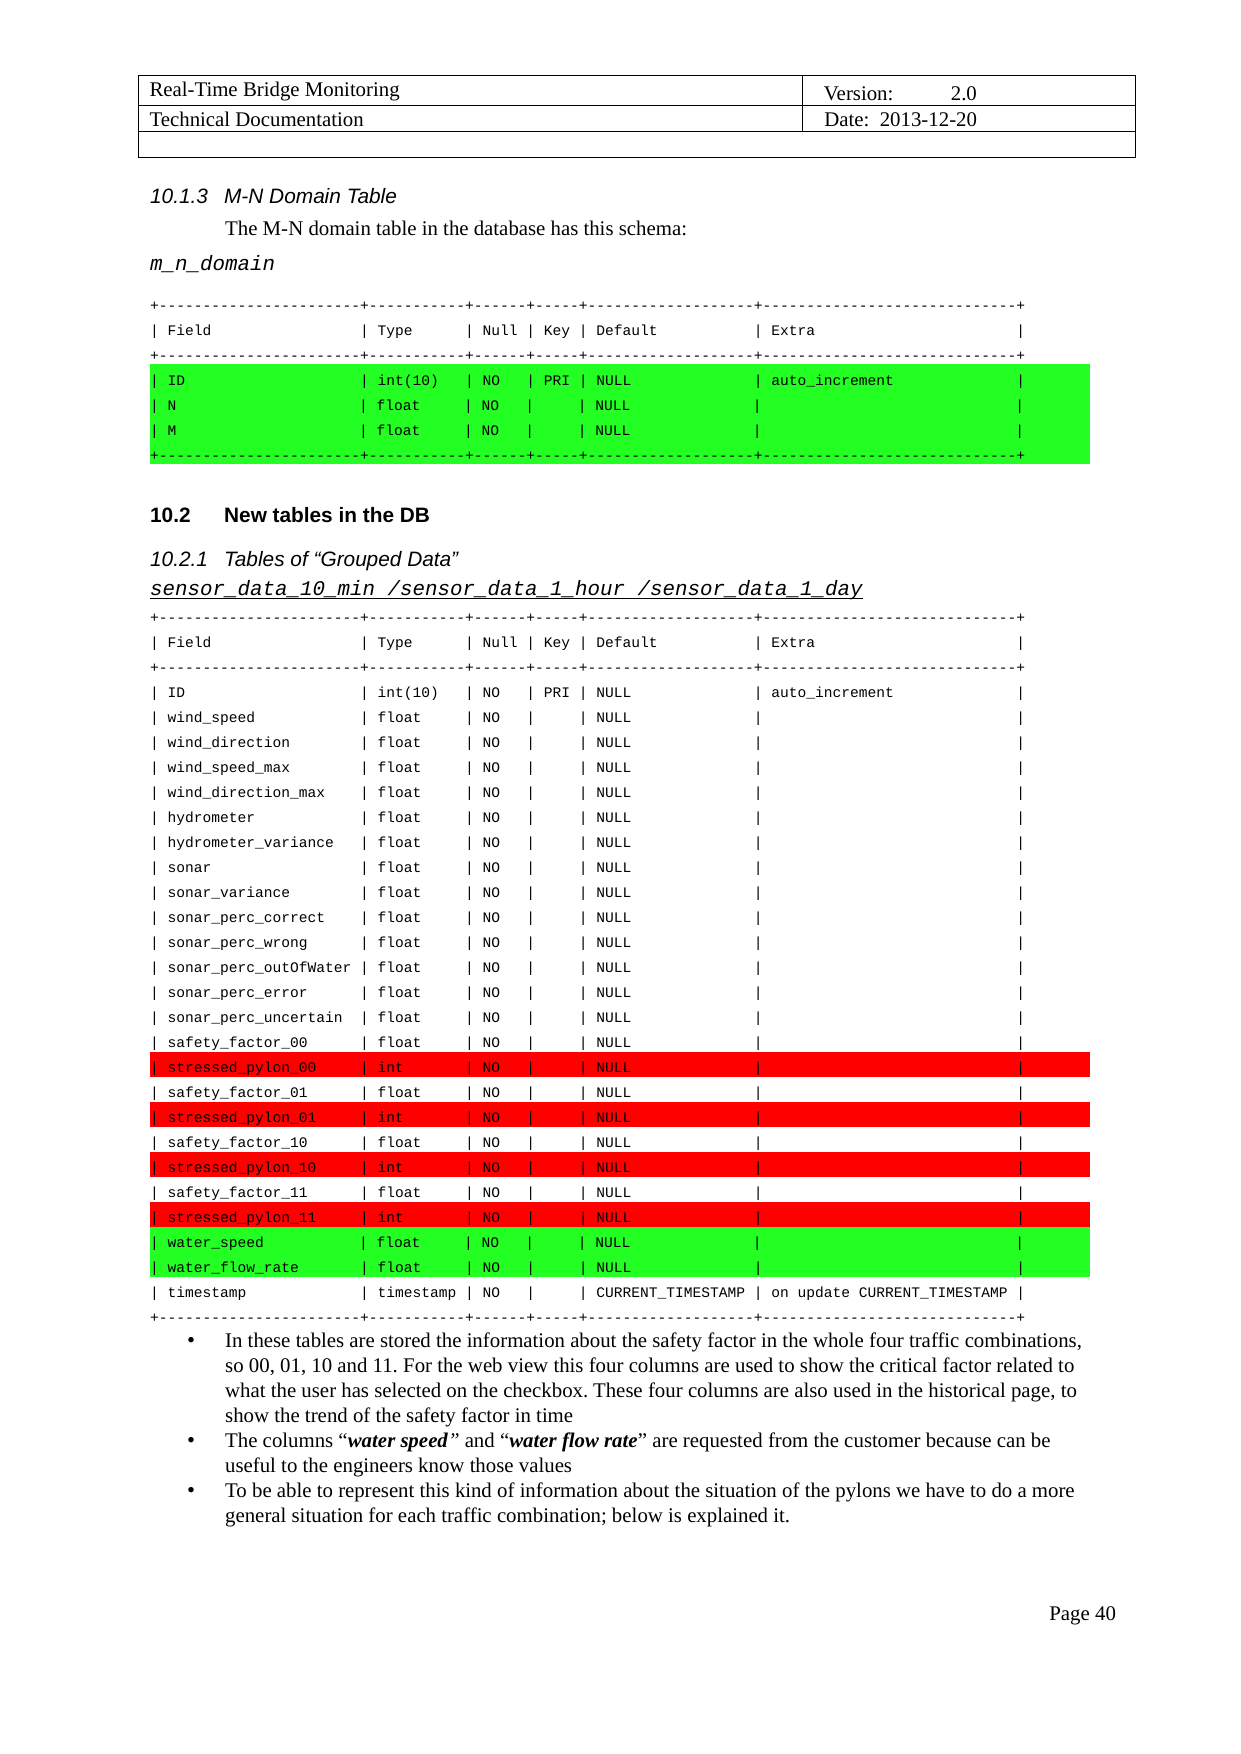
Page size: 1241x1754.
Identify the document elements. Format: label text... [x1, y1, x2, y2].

text | hydrometer_variance | float | NO | | NULL | | [150, 827, 1090, 852]
text | wind_speed | float | NO | | NULL | | [150, 702, 1090, 727]
text | ID | int(10) | NO | PRI | NULL | auto_increment | [150, 677, 1090, 702]
text | sonar_perc_correct | float | NO | | NULL | | [150, 902, 1090, 927]
text The M-N domain table in the database has this schema: [225, 214, 1090, 239]
text | ID | int(10) | NO | PRI | NULL | auto_increment | [150, 364, 1090, 389]
text | safety_factor_11 | float | NO | | NULL | | [150, 1177, 1090, 1202]
subtitle M-N Domain Table [150, 183, 1090, 208]
text | safety_factor_00 | float | NO | | NULL | | [150, 1027, 1090, 1052]
list To be able to represent this kind of information about the situation of the pylons we have to do a more general situation for each traffic combination; below is explained it. [187, 1477, 1090, 1527]
list The columns “water speed” and “water flow rate” are requested from the customer because can be useful to the engineers know those values [187, 1427, 1090, 1477]
text | water_speed | float | NO | | NULL | | [150, 1227, 1090, 1252]
text | safety_factor_10 | float | NO | | NULL | | [150, 1127, 1090, 1152]
text +-----------------------+-----------+------+-----+-------------------+-----------------------------+ [150, 439, 1090, 464]
text | Field | Type | Null | Key | Default | Extra | [150, 627, 1090, 652]
text | water_flow_rate | float | NO | | NULL | | [150, 1252, 1090, 1277]
text | safety_factor_01 | float | NO | | NULL | | [150, 1077, 1090, 1102]
text | sonar_perc_wrong | float | NO | | NULL | | [150, 927, 1090, 952]
text +-----------------------+-----------+------+-----+-------------------+-----------------------------+ [150, 339, 1090, 364]
text | sonar_perc_outOfWater | float | NO | | NULL | | [150, 952, 1090, 977]
text | stressed_pylon_00 | int | NO | | NULL | | [150, 1052, 1090, 1077]
text | M | float | NO | | NULL | | [150, 414, 1090, 439]
list In these tables are stored the information about the safety factor in the whole four traffic combinations, so 00, 01, 10 and 11. For the web view this four columns are used to show the critical factor related to what the user has selected on the checkbox. These four columns are also used in the historical page, to show the trend of the safety factor in time [187, 1327, 1090, 1427]
text | sonar_variance | float | NO | | NULL | | [150, 877, 1090, 902]
text | stressed_pylon_10 | int | NO | | NULL | | [150, 1152, 1090, 1177]
text sensor_data_10_min /sensor_data_1_hour /sensor_data_1_day [150, 577, 1090, 602]
text +-----------------------+-----------+------+-----+-------------------+-----------------------------+ [150, 1302, 1090, 1327]
text +-----------------------+-----------+------+-----+-------------------+-----------------------------+ [150, 602, 1090, 627]
text m_n_domain [150, 252, 1090, 277]
text | wind_direction_max | float | NO | | NULL | | [150, 777, 1090, 802]
text | stressed_pylon_01 | int | NO | | NULL | | [150, 1102, 1090, 1127]
text +-----------------------+-----------+------+-----+-------------------+-----------------------------+ [150, 289, 1090, 314]
text | Field | Type | Null | Key | Default | Extra | [150, 314, 1090, 339]
text | sonar_perc_error | float | NO | | NULL | | [150, 977, 1090, 1002]
text | hydrometer | float | NO | | NULL | | [150, 802, 1090, 827]
text | wind_speed_max | float | NO | | NULL | | [150, 752, 1090, 777]
text | stressed_pylon_11 | int | NO | | NULL | | [150, 1202, 1090, 1227]
subtitle New tables in the DB [150, 502, 1090, 527]
text | wind_direction | float | NO | | NULL | | [150, 727, 1090, 752]
text +-----------------------+-----------+------+-----+-------------------+-----------------------------+ [150, 652, 1090, 677]
text | sonar_perc_uncertain | float | NO | | NULL | | [150, 1002, 1090, 1027]
text | N | float | NO | | NULL | | [150, 389, 1090, 414]
text | timestamp | timestamp | NO | | CURRENT_TIMESTAMP | on update CURRENT_TIMESTAMP | [150, 1277, 1090, 1302]
subtitle Tables of “Grouped Data” [150, 546, 1090, 571]
text | sonar | float | NO | | NULL | | [150, 852, 1090, 877]
